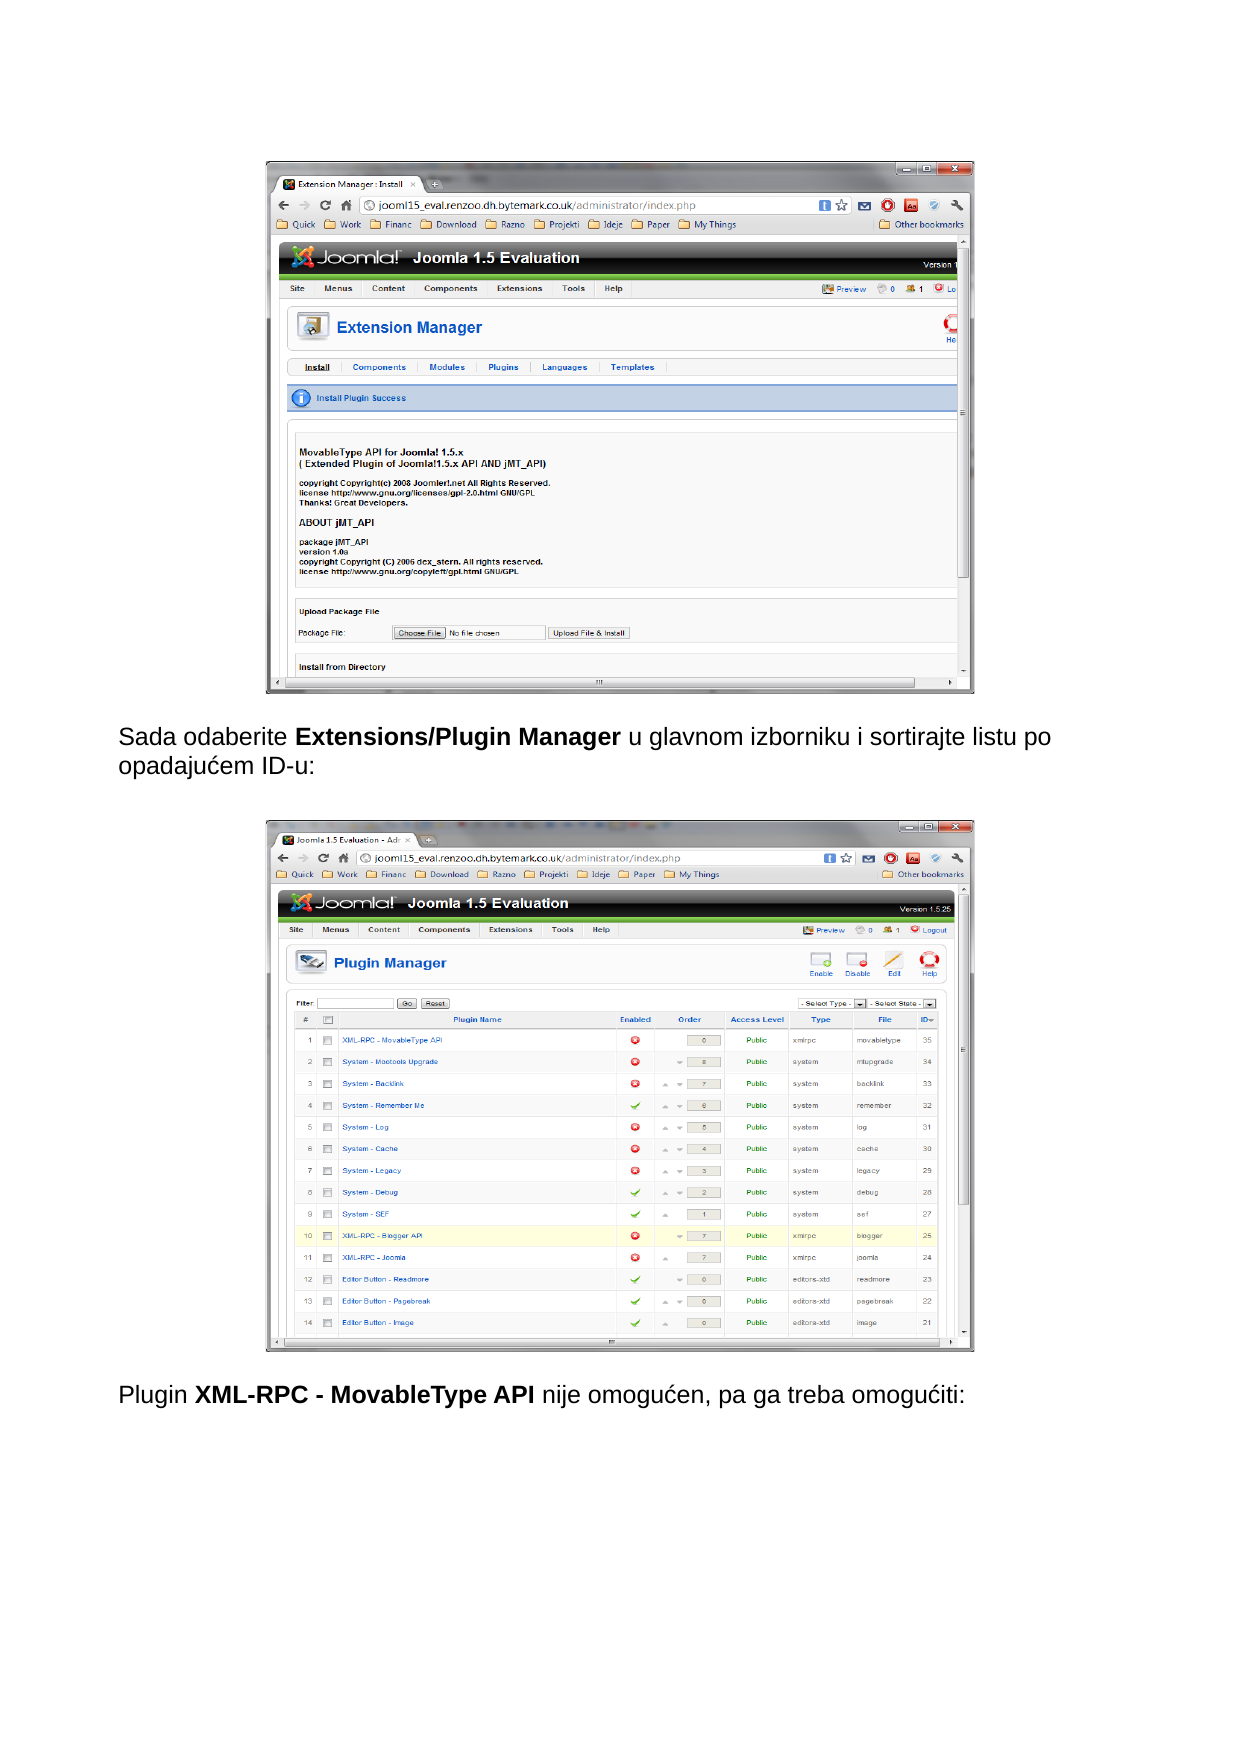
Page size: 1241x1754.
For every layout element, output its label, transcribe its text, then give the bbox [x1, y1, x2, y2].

text Sada odaberite Extensions/Plugin Manager u glavnom izborniku i sortirajte listu po opadajućem ID-u: [118, 722, 1122, 779]
picture [265, 820, 975, 1352]
picture [265, 161, 975, 694]
text Plugin XML-RPC - MovableType API nije omogućen, pa ga treba omogućiti: [118, 1380, 1122, 1409]
